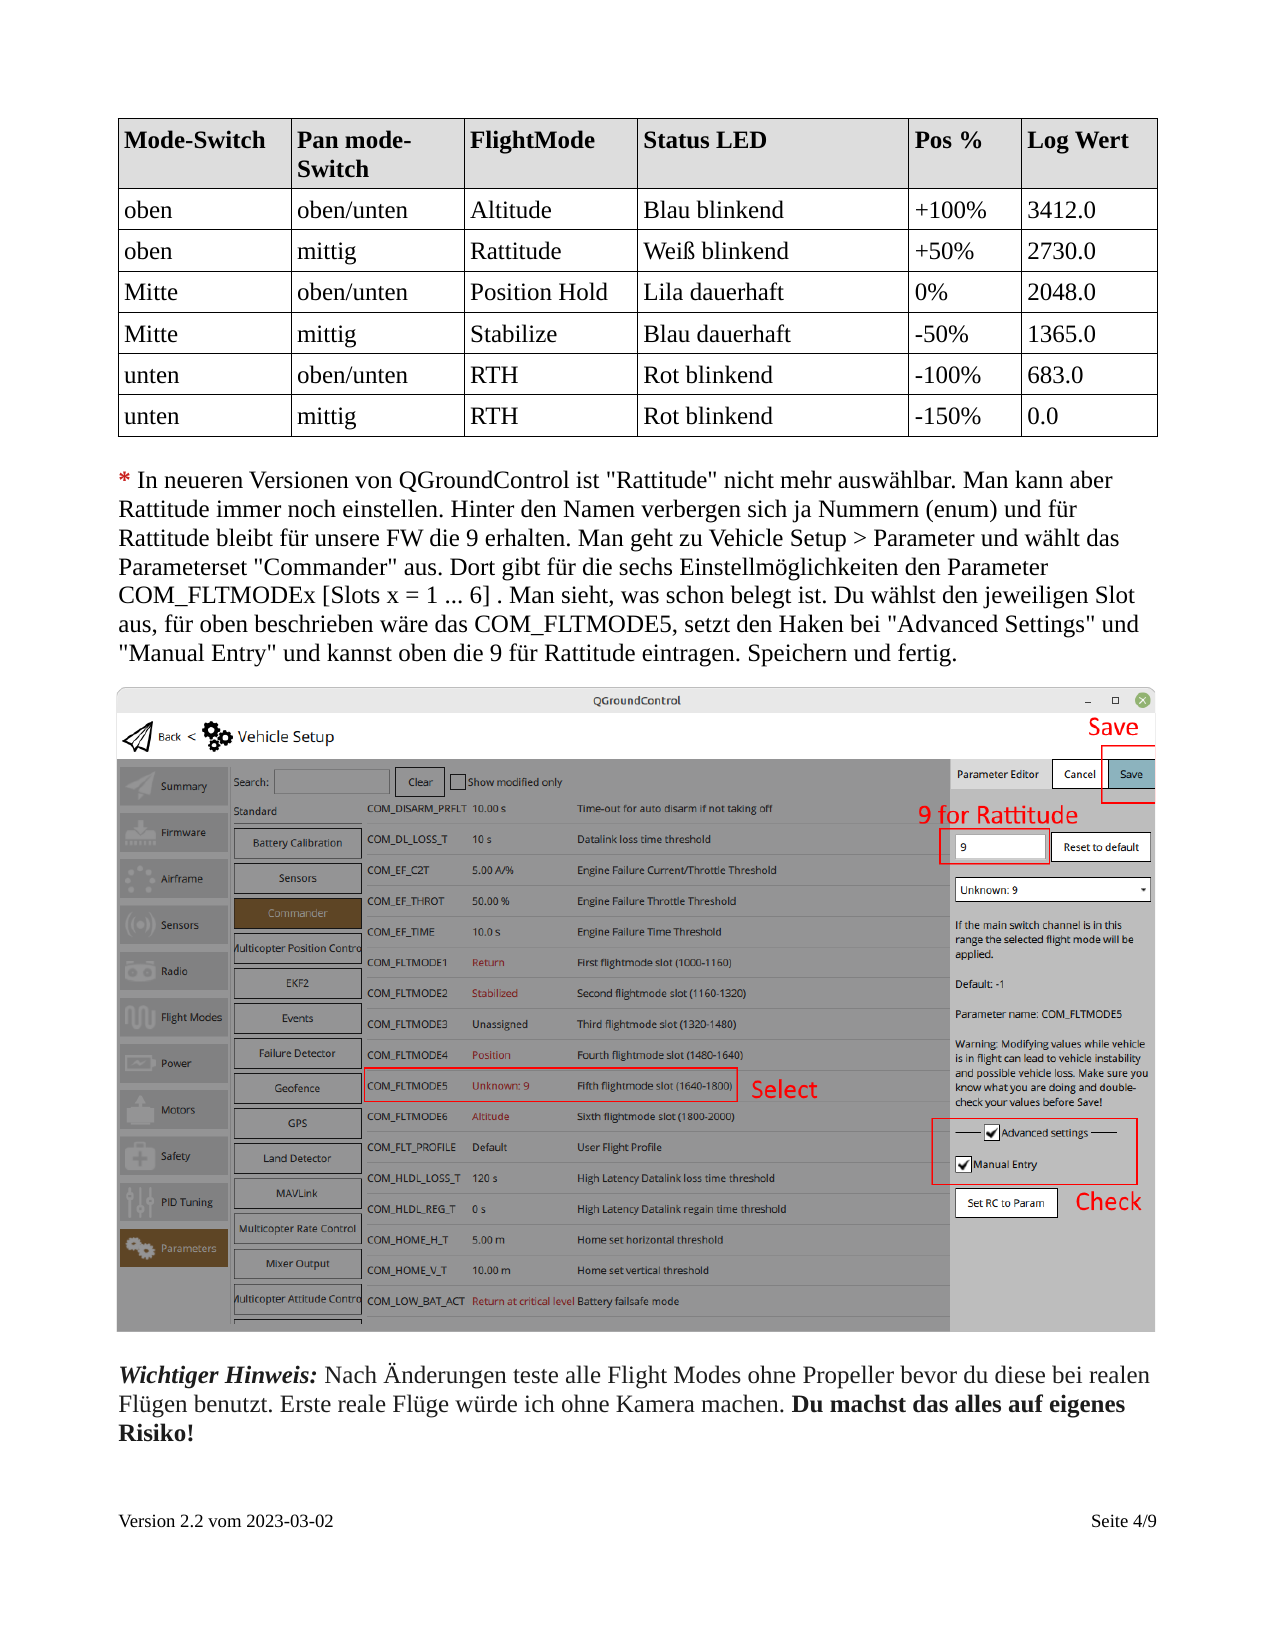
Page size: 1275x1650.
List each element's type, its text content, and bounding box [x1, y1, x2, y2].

table_cell Position Hold [465, 272, 637, 312]
table_cell oben/unten [292, 354, 464, 394]
table_cell -150% [909, 395, 1021, 436]
table_cell unten [119, 354, 291, 394]
table_cell mittig [292, 230, 464, 271]
table_cell Blau dauerhaft [638, 313, 908, 353]
table_cell oben/unten [292, 272, 464, 312]
table_cell unten [119, 395, 291, 436]
table_header FlightMode [465, 119, 637, 188]
table_cell Weiß blinkend [638, 230, 908, 271]
table_cell RTH [465, 395, 637, 436]
table_cell RTH [465, 354, 637, 394]
table_cell +50% [909, 230, 1021, 271]
table_cell oben [119, 189, 291, 229]
table_cell 683.0 [1022, 354, 1157, 394]
table_header Log Wert [1022, 119, 1157, 188]
table_cell mittig [292, 395, 464, 436]
table_cell Mitte [119, 272, 291, 312]
table_cell oben/unten [292, 189, 464, 229]
table_header Status LED [638, 119, 908, 188]
text Wichtiger Hinweis: Nach Änderungen teste alle Flight Modes ohne Propeller bevor du diese bei realen Flügen benutzt. Erste reale Flüge würde ich ohne Kamera machen. Du machst das alles auf eigenes Risiko! [118, 1360, 1157, 1447]
table_cell +100% [909, 189, 1021, 229]
table_cell 3412.0 [1022, 189, 1157, 229]
text * In neueren Versionen von QGroundControl ist "Rattitude" nicht mehr auswählbar. Man kann aber Rattitude immer noch einstellen. Hinter den Namen verbergen sich ja Nummern (enum) und für Rattitude bleibt für unsere FW die 9 erhalten. Man geht zu Vehicle Setup > Parameter und wählt das Parameterset "Commander" aus. Dort gibt für die sechs Einstellmöglichkeiten den Parameter COM_FLTMODEx [Slots x = 1 ... 6] . Man sieht, was schon belegt ist. Du wählst den jeweiligen Slot aus, für oben beschrieben wäre das COM_FLTMODE5, setzt den Haken bei "Advanced Settings" und "Manual Entry" und kannst oben die 9 für Rattitude eintragen. Speichern und fertig. [118, 465, 1157, 667]
table_cell -50% [909, 313, 1021, 353]
table_cell 1365.0 [1022, 313, 1157, 353]
table_cell Rot blinkend [638, 354, 908, 394]
table_header Mode-Switch [119, 119, 291, 188]
table_cell Blau blinkend [638, 189, 908, 229]
table_cell 2730.0 [1022, 230, 1157, 271]
table_cell Stabilize [465, 313, 637, 353]
picture [116, 687, 1156, 1332]
table_cell Lila dauerhaft [638, 272, 908, 312]
table_cell Altitude [465, 189, 637, 229]
table_cell Rot blinkend [638, 395, 908, 436]
table_header Pan mode-Switch [292, 119, 464, 188]
table_cell 0% [909, 272, 1021, 312]
table_header Pos % [909, 119, 1021, 188]
table_cell Rattitude [465, 230, 637, 271]
table_cell -100% [909, 354, 1021, 394]
table_cell Mitte [119, 313, 291, 353]
table_cell oben [119, 230, 291, 271]
table_cell 0.0 [1022, 395, 1157, 436]
table_cell 2048.0 [1022, 272, 1157, 312]
table_cell mittig [292, 313, 464, 353]
